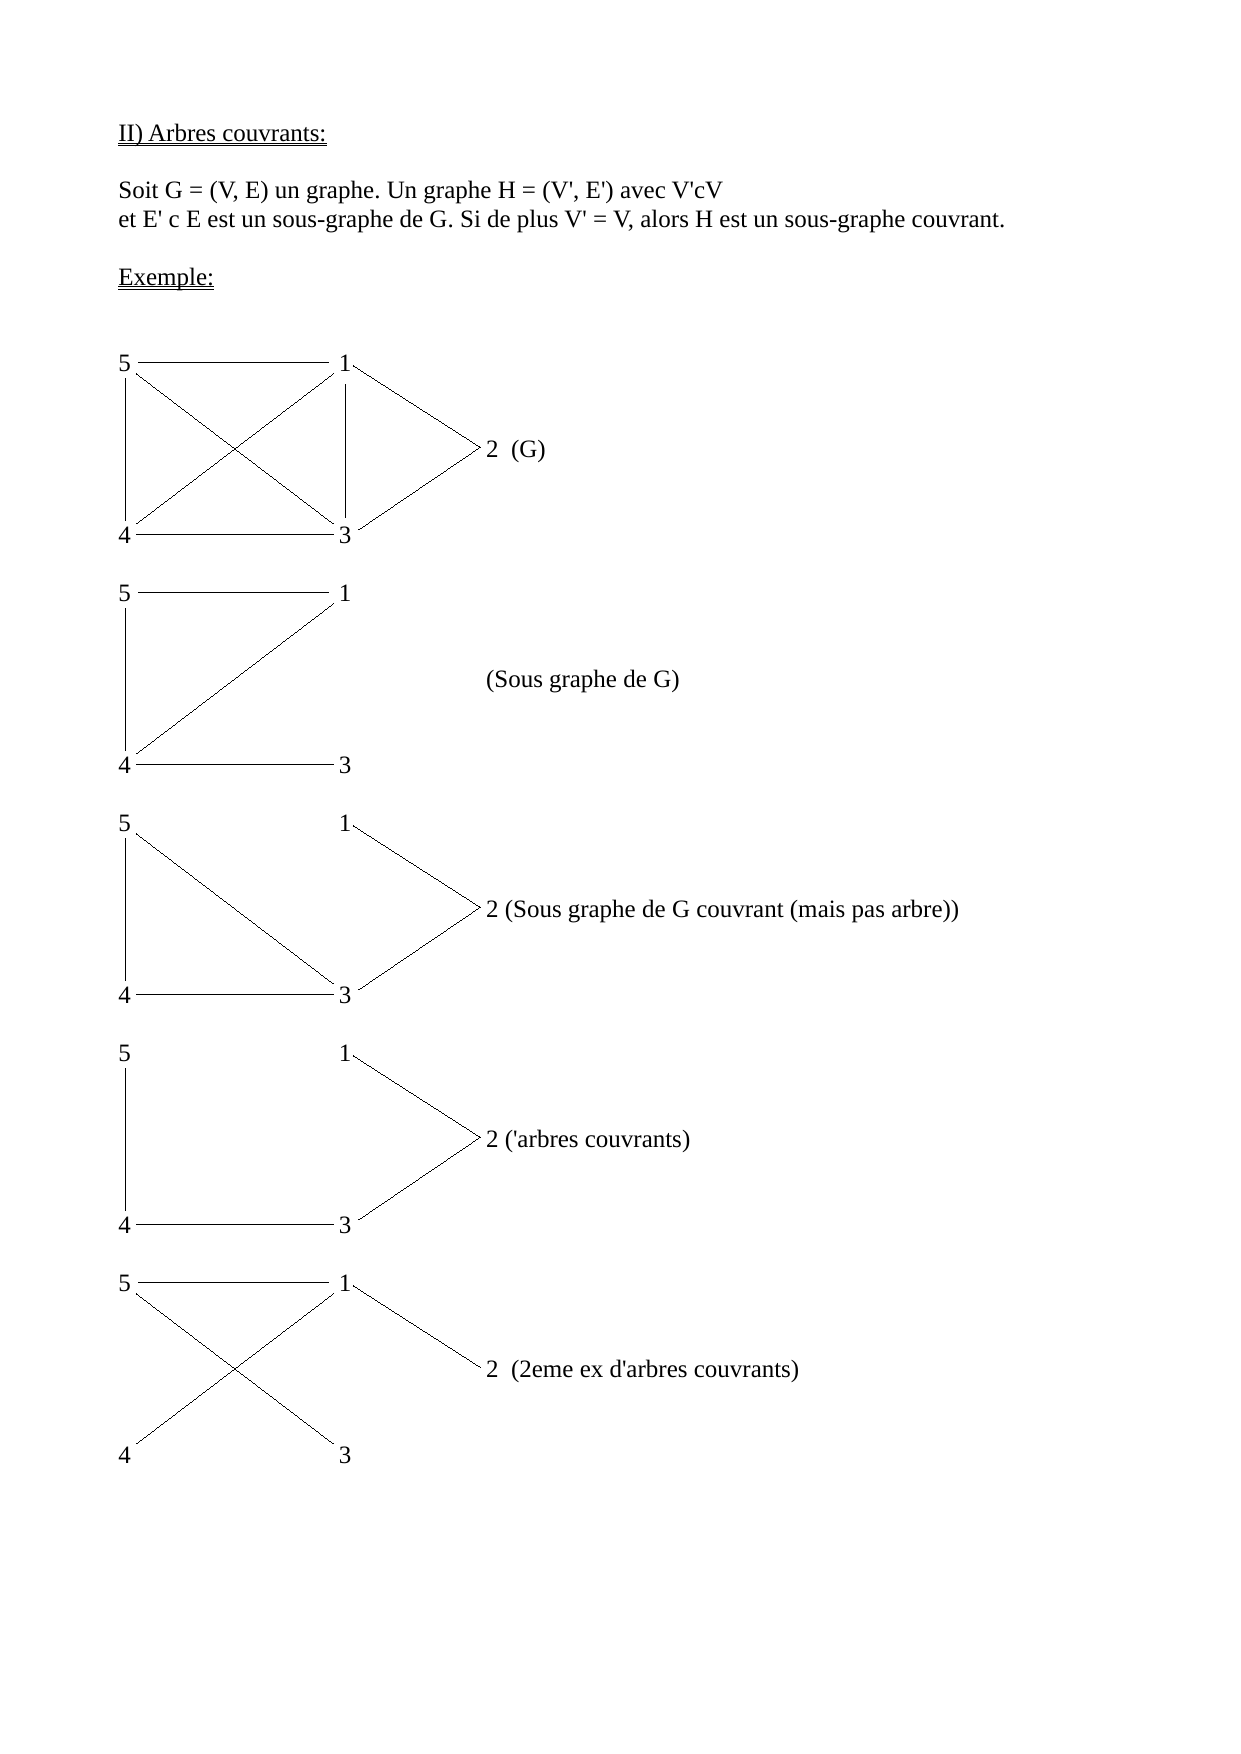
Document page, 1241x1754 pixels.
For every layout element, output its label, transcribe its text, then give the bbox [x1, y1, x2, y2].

text 5 1 [118, 808, 1122, 837]
text 2 (Sous graphe de G couvrant (mais pas arbre)) [126, 894, 1122, 923]
text 2 (2eme ex d'arbres couvrants) [118, 1354, 1122, 1383]
text II) Arbres couvrants: [118, 118, 1122, 147]
text [118, 434, 125, 463]
text 5 1 [118, 348, 1122, 377]
text 2 ('arbres couvrants) [126, 1124, 1122, 1153]
text 5 1 [118, 1038, 1122, 1067]
text Exemple: [118, 262, 1122, 291]
text et E' c E est un sous-graphe de G. Si de plus V' = V, alors H est un sous-graphe couvrant. [118, 204, 1122, 233]
text 5 1 [118, 1268, 1122, 1297]
text 4 3 [118, 1211, 1122, 1239]
text 5 1 [118, 578, 1122, 607]
text 4 3 [118, 521, 1122, 549]
text (Sous graphe de G) [126, 664, 1122, 693]
text 4 3 [118, 981, 1122, 1009]
text Soit G = (V, E) un graphe. Un graphe H = (V', E') avec V'cV [118, 176, 1122, 204]
text 4 3 [118, 1441, 1122, 1469]
text 4 3 [118, 751, 1122, 779]
text 2 (G) [346, 434, 1122, 463]
text [126, 434, 345, 463]
